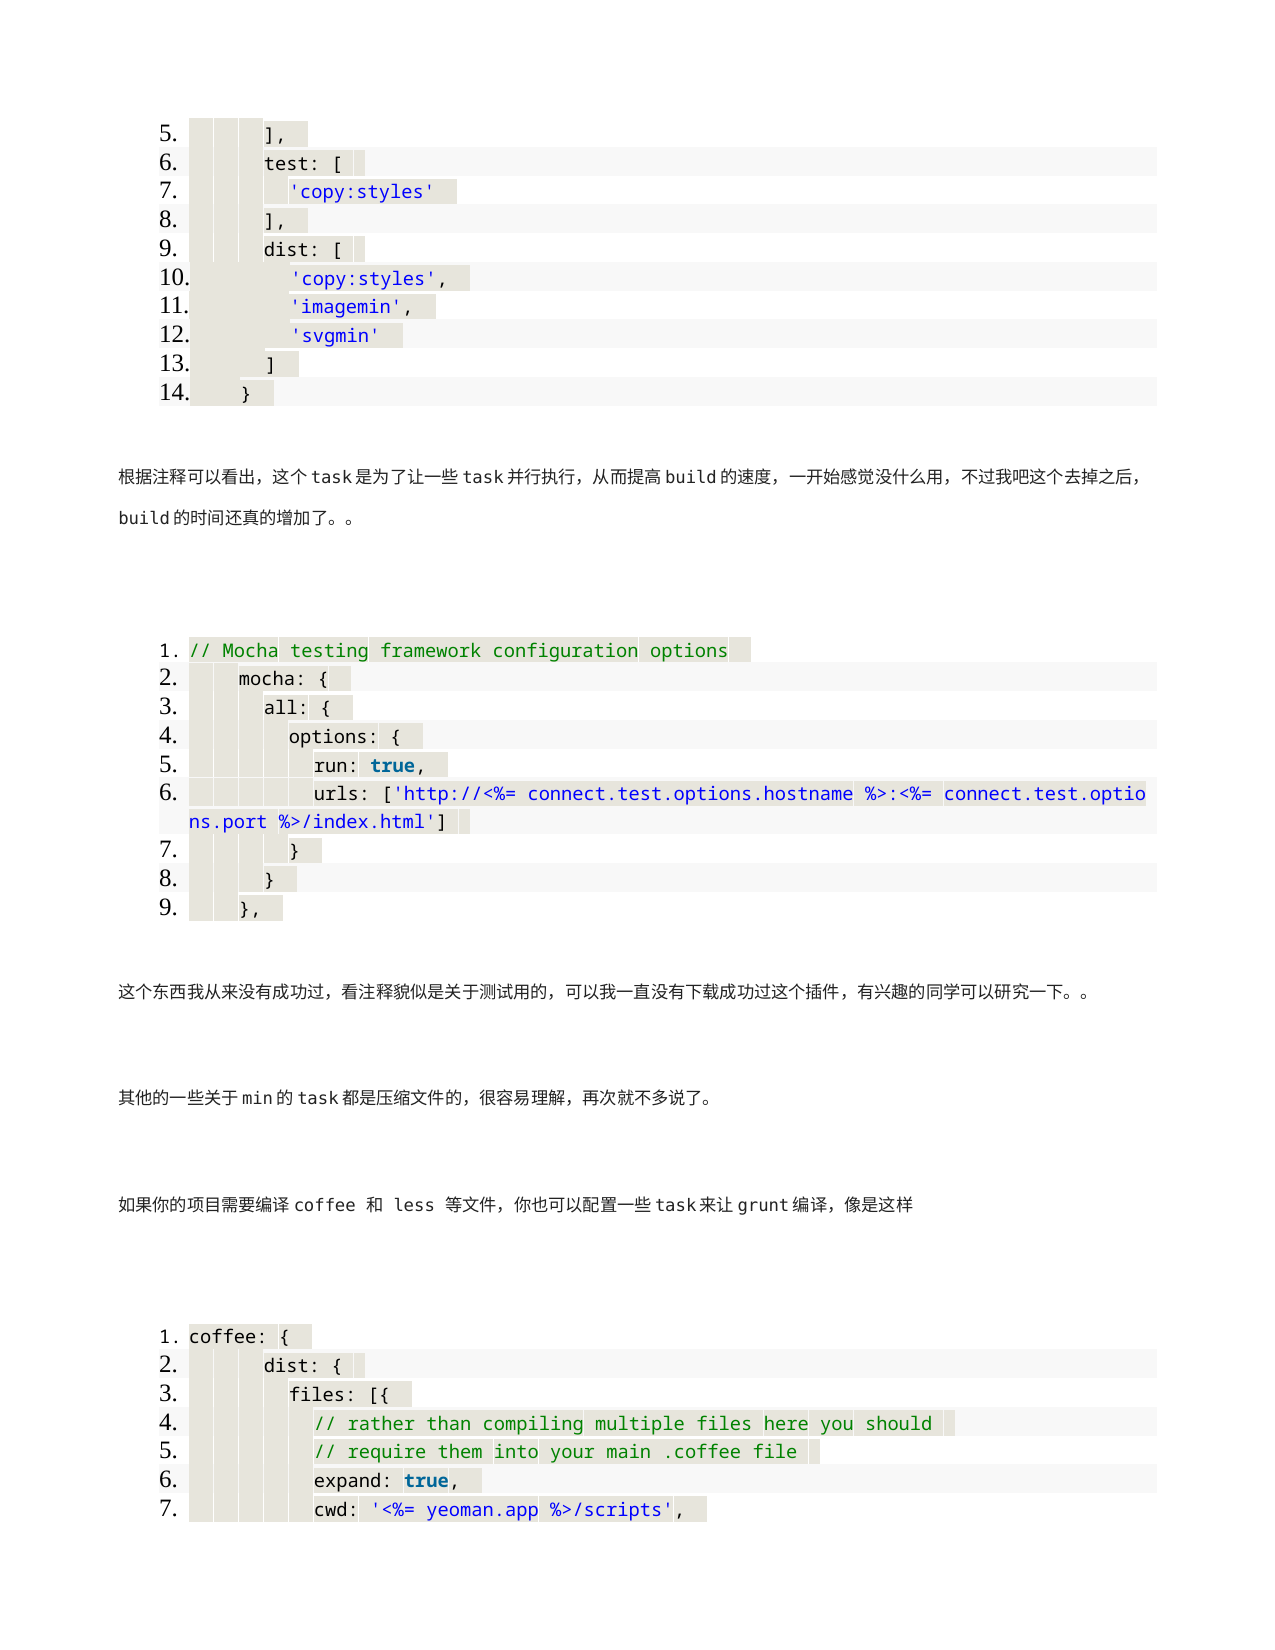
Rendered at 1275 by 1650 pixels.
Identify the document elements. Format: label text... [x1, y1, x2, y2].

list } [159, 863, 1157, 892]
list cwd: '<%= yeoman.app %>/scripts', [159, 1493, 1157, 1522]
list options: { [159, 720, 1157, 749]
list mocha: { [159, 662, 1157, 691]
list all: { [159, 691, 1157, 720]
list coffee: { [159, 1321, 1157, 1349]
list // rather than compiling multiple files here you should [159, 1407, 1157, 1436]
text 这个东西我从来没有成功过，看注释貌似是关于测试用的，可以我一直没有下载成功过这个插件，有兴趣的同学可以研究一下。。 [118, 962, 1157, 1002]
list ] [159, 348, 1157, 377]
list } [159, 377, 1157, 406]
list run: true, [159, 749, 1157, 777]
list dist: { [159, 1349, 1157, 1378]
text [javascript] view plaincopy [0, 1281, 1141, 1321]
text 如果你的项目需要编译coffee 和 less 等文件，你也可以配置一些task来让grunt编译，像是这样 [118, 1174, 1157, 1215]
list expand: true, [159, 1464, 1157, 1493]
list 'copy:styles' [159, 176, 1157, 204]
list ], [159, 204, 1157, 233]
list 'imagemin', [159, 291, 1157, 319]
text [javascript] view plaincopy [0, 594, 1141, 634]
list 'copy:styles', [159, 262, 1157, 291]
list } [159, 834, 1157, 863]
list }, [159, 892, 1157, 921]
list ], [159, 118, 1157, 147]
list files: [{ [159, 1378, 1157, 1407]
list urls: ['http://<%= connect.test.options.hostname %>:<%= connect.test.options.port %>/index.html'] [159, 777, 1157, 834]
list test: [ [159, 147, 1157, 176]
list 'svgmin' [159, 319, 1157, 348]
list // Mocha testing framework configuration options [159, 634, 1157, 662]
text 其他的一些关于min的task都是压缩文件的，很容易理解，再次就不多说了。 [118, 1068, 1157, 1109]
text 根据注释可以看出，这个task是为了让一些task并行执行，从而提高build的速度，一开始感觉没什么用，不过我吧这个去掉之后，build的时间还真的增加了。。 [118, 447, 1157, 528]
list // require them into your main .coffee file [159, 1436, 1157, 1464]
list dist: [ [159, 233, 1157, 262]
